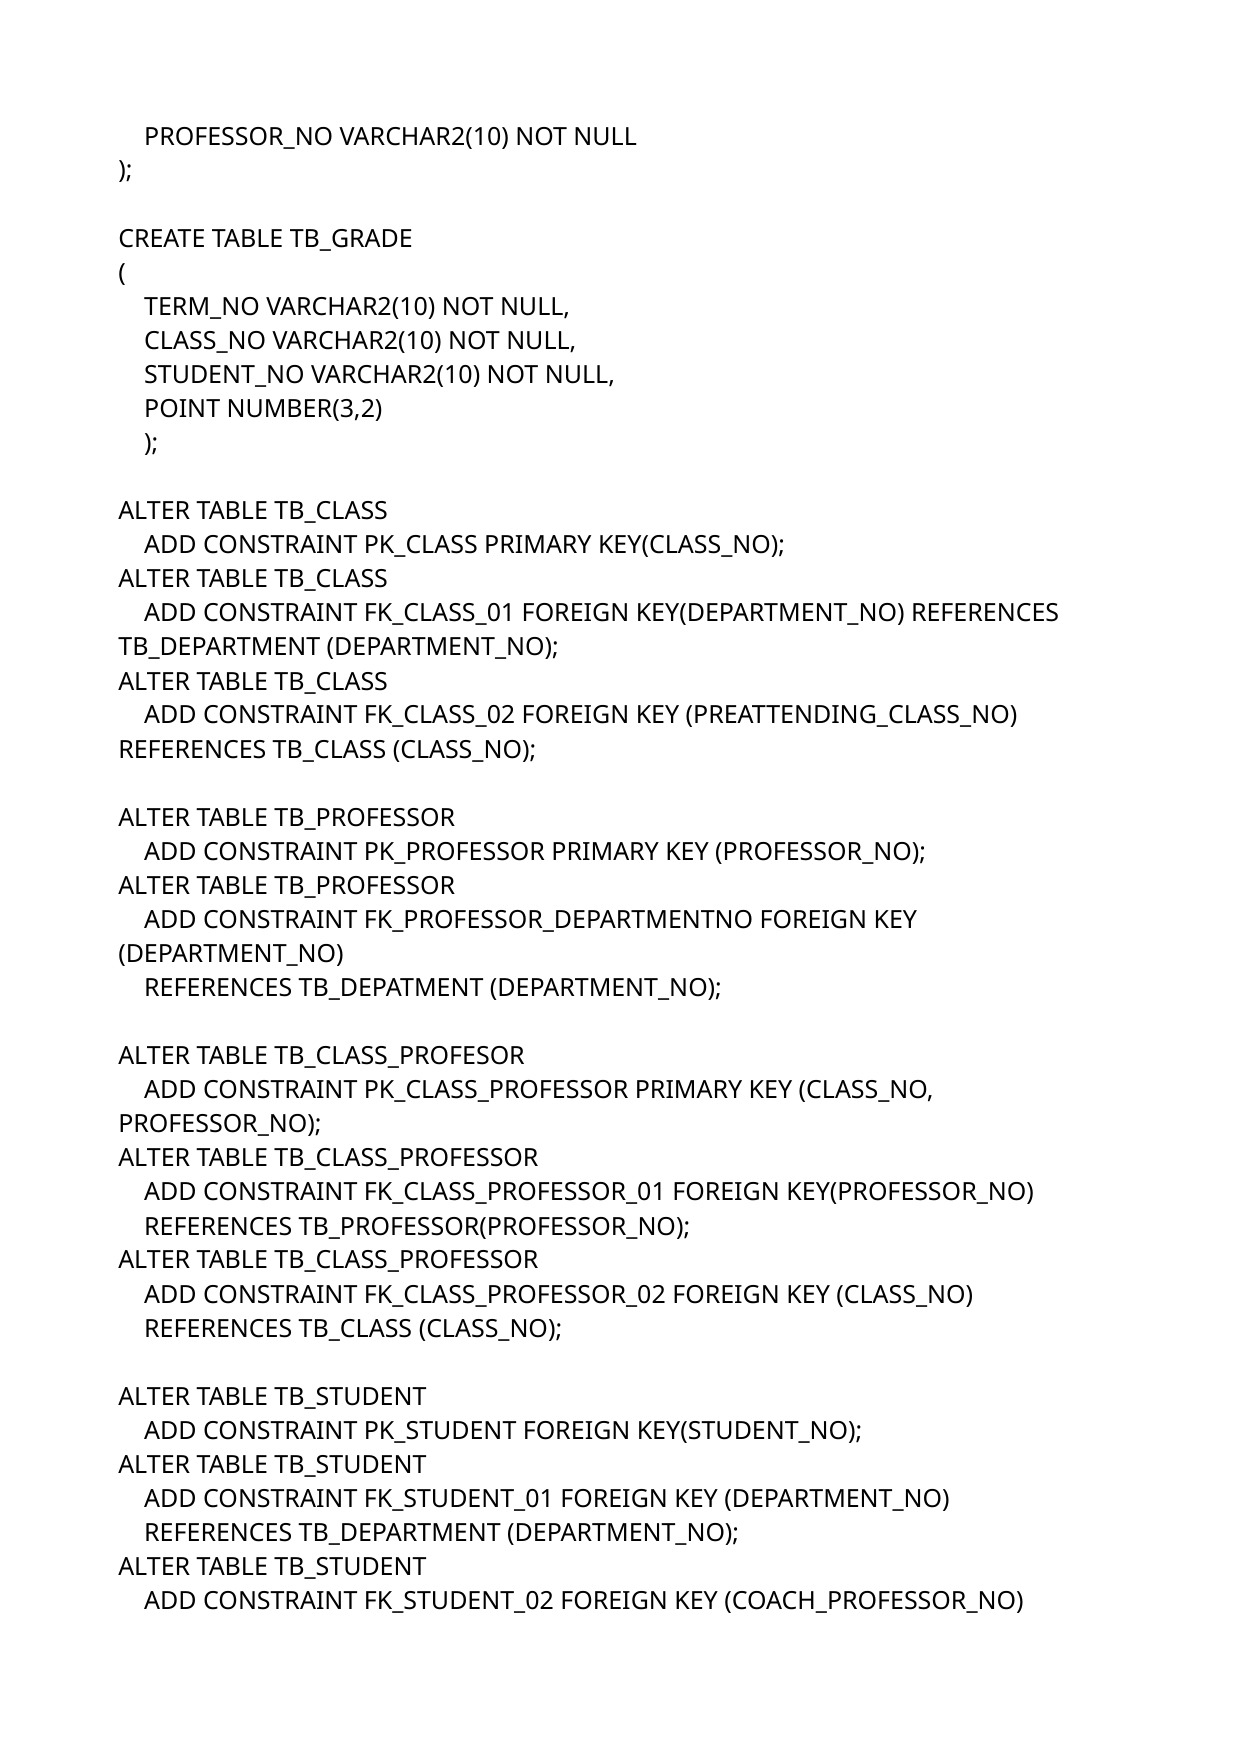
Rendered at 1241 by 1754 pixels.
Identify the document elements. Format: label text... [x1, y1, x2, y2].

text ( [118, 254, 1122, 288]
text ADD CONSTRAINT FK_PROFESSOR_DEPARTMENTNO FOREIGN KEY (DEPARTMENT_NO) [118, 902, 1122, 970]
text REFERENCES TB_DEPATMENT (DEPARTMENT_NO); [118, 970, 1122, 1004]
text REFERENCES TB_CLASS (CLASS_NO); [118, 1310, 1122, 1344]
text ); [118, 425, 1122, 459]
text ALTER TABLE TB_CLASS [118, 493, 1122, 527]
text ADD CONSTRAINT FK_STUDENT_01 FOREIGN KEY (DEPARTMENT_NO) [118, 1481, 1122, 1515]
text ); [118, 152, 1122, 186]
text ALTER TABLE TB_PROFESSOR [118, 867, 1122, 902]
text POINT NUMBER(3,2) [118, 391, 1122, 425]
text ADD CONSTRAINT PK_STUDENT FOREIGN KEY(STUDENT_NO); [118, 1412, 1122, 1447]
text ADD CONSTRAINT FK_CLASS_02 FOREIGN KEY (PREATTENDING_CLASS_NO) REFERENCES TB_CLASS (CLASS_NO); [118, 697, 1122, 765]
text ALTER TABLE TB_STUDENT [118, 1447, 1122, 1481]
text CREATE TABLE TB_GRADE [118, 220, 1122, 254]
text ADD CONSTRAINT FK_CLASS_01 FOREIGN KEY(DEPARTMENT_NO) REFERENCES TB_DEPARTMENT (DEPARTMENT_NO); [118, 595, 1122, 663]
text CLASS_NO VARCHAR2(10) NOT NULL, [118, 322, 1122, 357]
text ADD CONSTRAINT PK_CLASS PRIMARY KEY(CLASS_NO); [118, 527, 1122, 561]
text REFERENCES TB_PROFESSOR(PROFESSOR_NO); [118, 1208, 1122, 1242]
text ALTER TABLE TB_CLASS_PROFESOR [118, 1038, 1122, 1072]
text REFERENCES TB_DEPARTMENT (DEPARTMENT_NO); [118, 1515, 1122, 1549]
text ALTER TABLE TB_CLASS_PROFESSOR [118, 1242, 1122, 1276]
text TERM_NO VARCHAR2(10) NOT NULL, [118, 288, 1122, 322]
text ALTER TABLE TB_CLASS [118, 663, 1122, 697]
text ALTER TABLE TB_STUDENT [118, 1549, 1122, 1583]
text ALTER TABLE TB_PROFESSOR [118, 799, 1122, 833]
text ADD CONSTRAINT FK_CLASS_PROFESSOR_02 FOREIGN KEY (CLASS_NO) [118, 1276, 1122, 1310]
text STUDENT_NO VARCHAR2(10) NOT NULL, [118, 357, 1122, 391]
text ADD CONSTRAINT FK_CLASS_PROFESSOR_01 FOREIGN KEY(PROFESSOR_NO) [118, 1174, 1122, 1208]
text ADD CONSTRAINT PK_PROFESSOR PRIMARY KEY (PROFESSOR_NO); [118, 833, 1122, 867]
text ADD CONSTRAINT FK_STUDENT_02 FOREIGN KEY (COACH_PROFESSOR_NO) [118, 1583, 1122, 1617]
text ADD CONSTRAINT PK_CLASS_PROFESSOR PRIMARY KEY (CLASS_NO, PROFESSOR_NO); [118, 1072, 1122, 1140]
text ALTER TABLE TB_STUDENT [118, 1378, 1122, 1412]
text ALTER TABLE TB_CLASS_PROFESSOR [118, 1140, 1122, 1174]
text ALTER TABLE TB_CLASS [118, 561, 1122, 595]
text PROFESSOR_NO VARCHAR2(10) NOT NULL [118, 118, 1122, 152]
